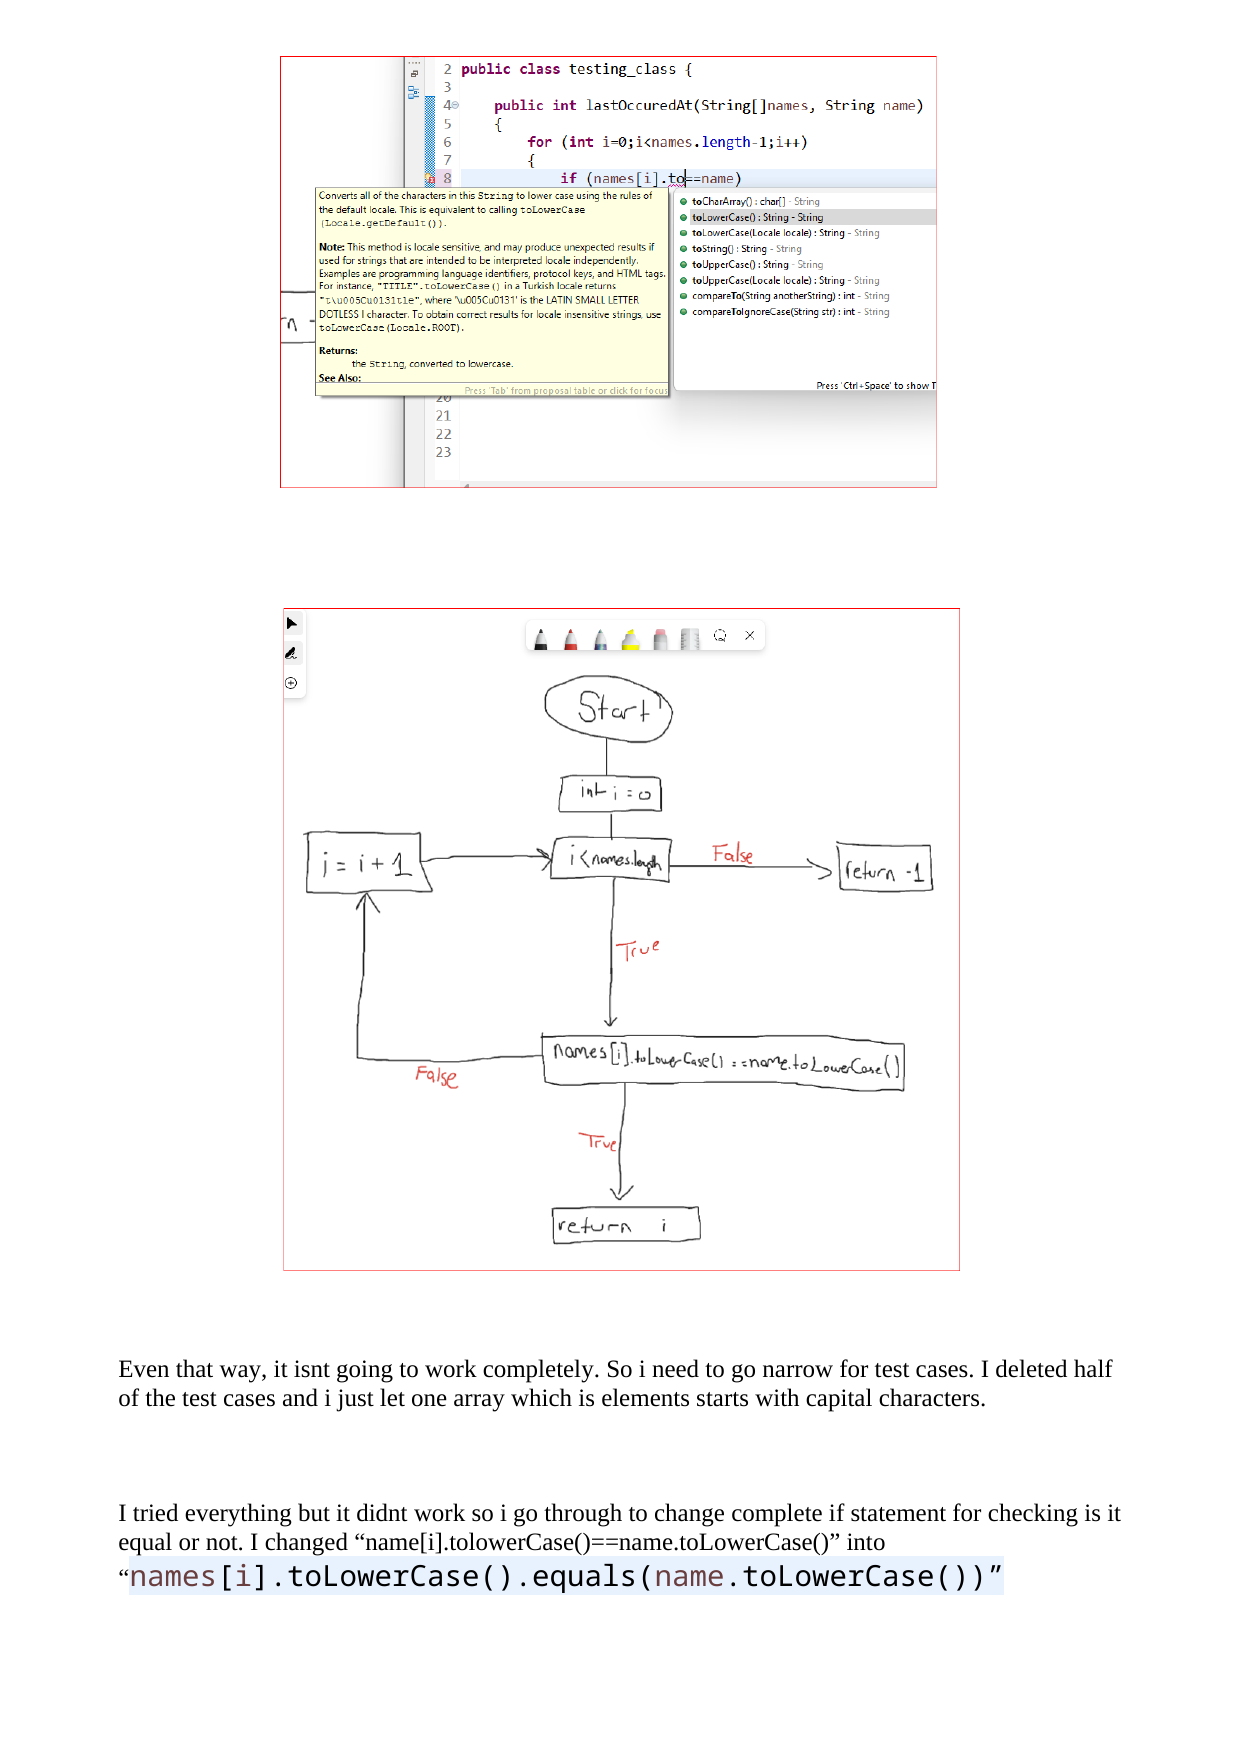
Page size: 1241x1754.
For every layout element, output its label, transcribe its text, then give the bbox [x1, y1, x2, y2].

text Even that way, it isnt going to work completely. So i need to go narrow for test cases. I deleted half of the test cases and i just let one array which is elements starts with capital characters. [118, 1354, 1122, 1412]
picture [283, 608, 960, 1271]
picture [280, 56, 937, 488]
text I tried everything but it didnt work so i go through to change complete if statement for checking is it equal or not. I changed “name[i].tolowerCase()==name.toLowerCase()” into “names[i].toLowerCase().equals(name.toLowerCase())” [118, 1498, 1122, 1595]
